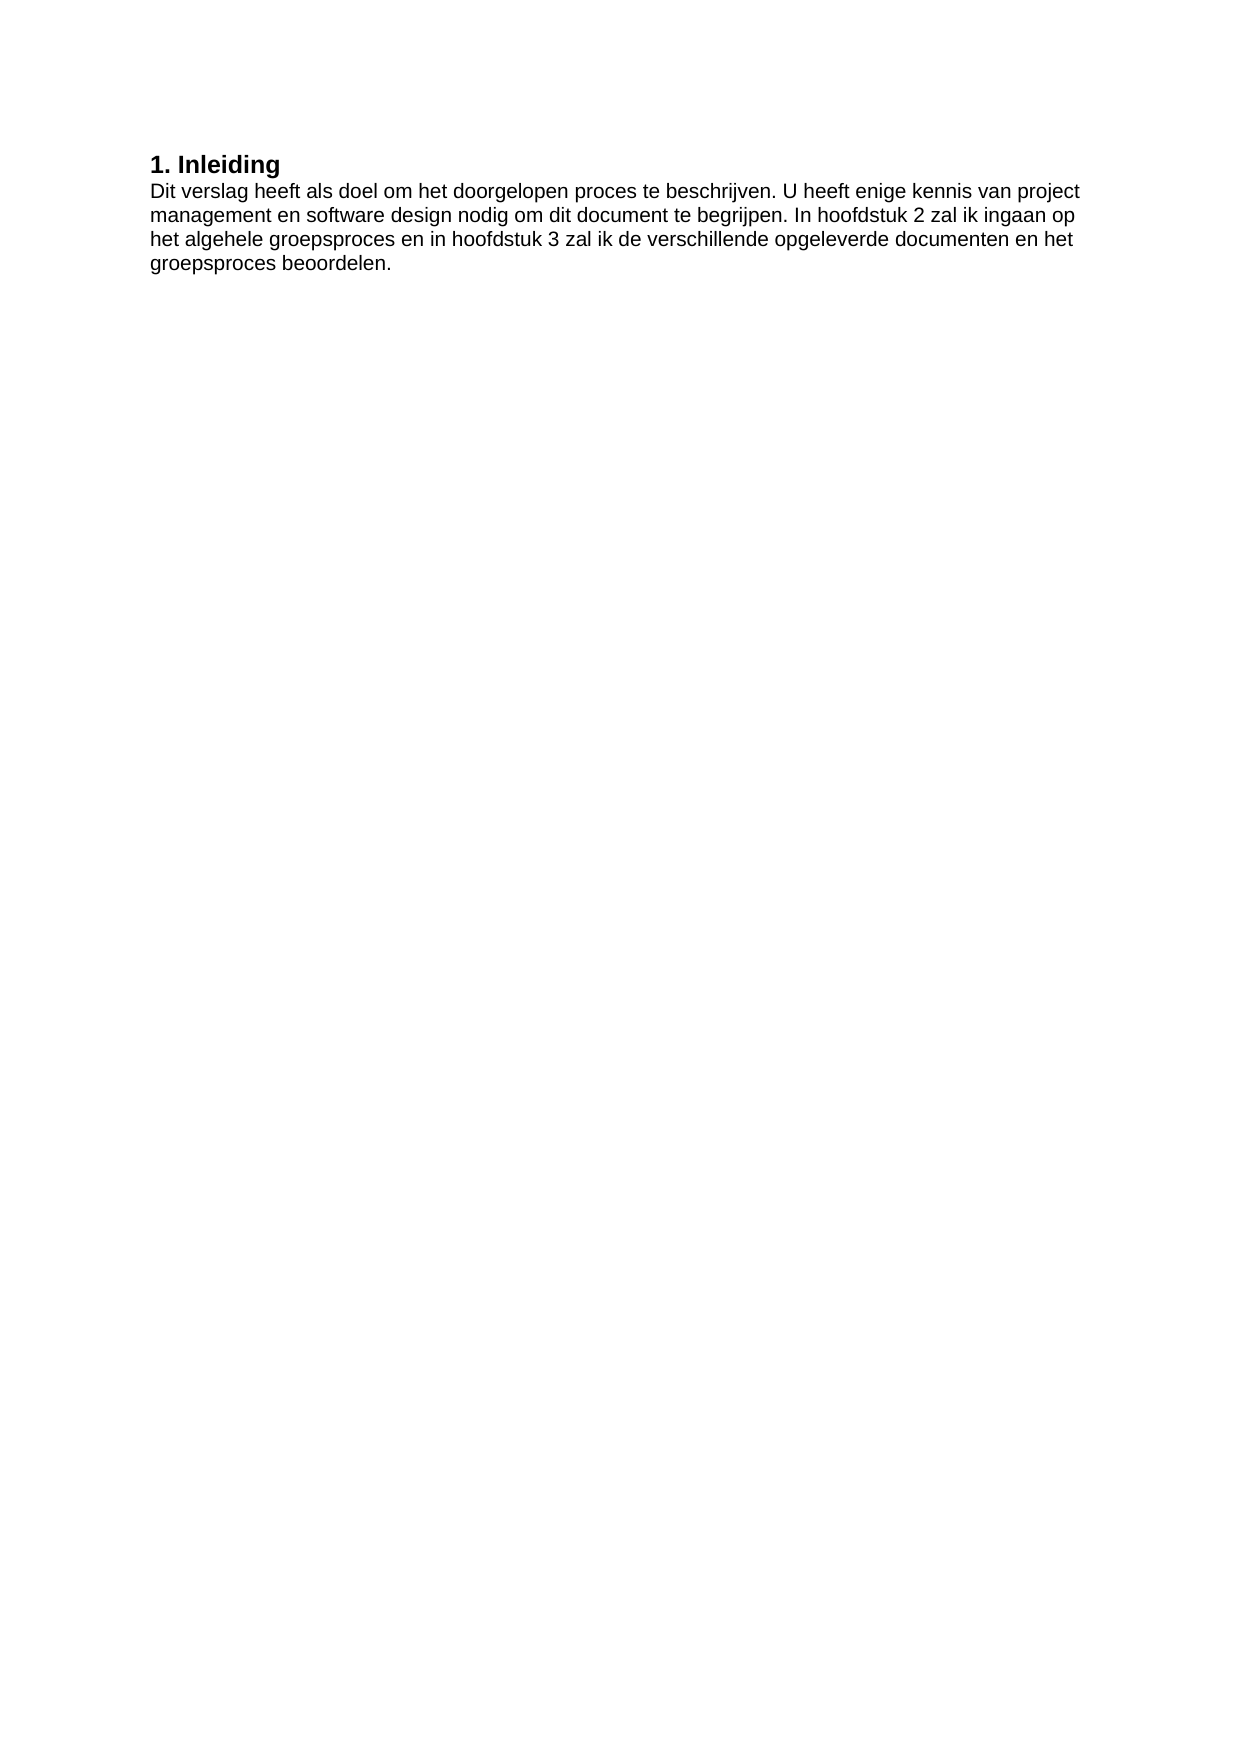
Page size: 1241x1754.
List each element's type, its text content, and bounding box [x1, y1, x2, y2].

text 1. Inleiding [150, 150, 1090, 179]
text Dit verslag heeft als doel om het doorgelopen proces te beschrijven. U heeft enige kennis van project management en software design nodig om dit document te begrijpen. In hoofdstuk 2 zal ik ingaan op het algehele groepsproces en in hoofdstuk 3 zal ik de verschillende opgeleverde documenten en het groepsproces beoordelen. [150, 179, 1090, 274]
